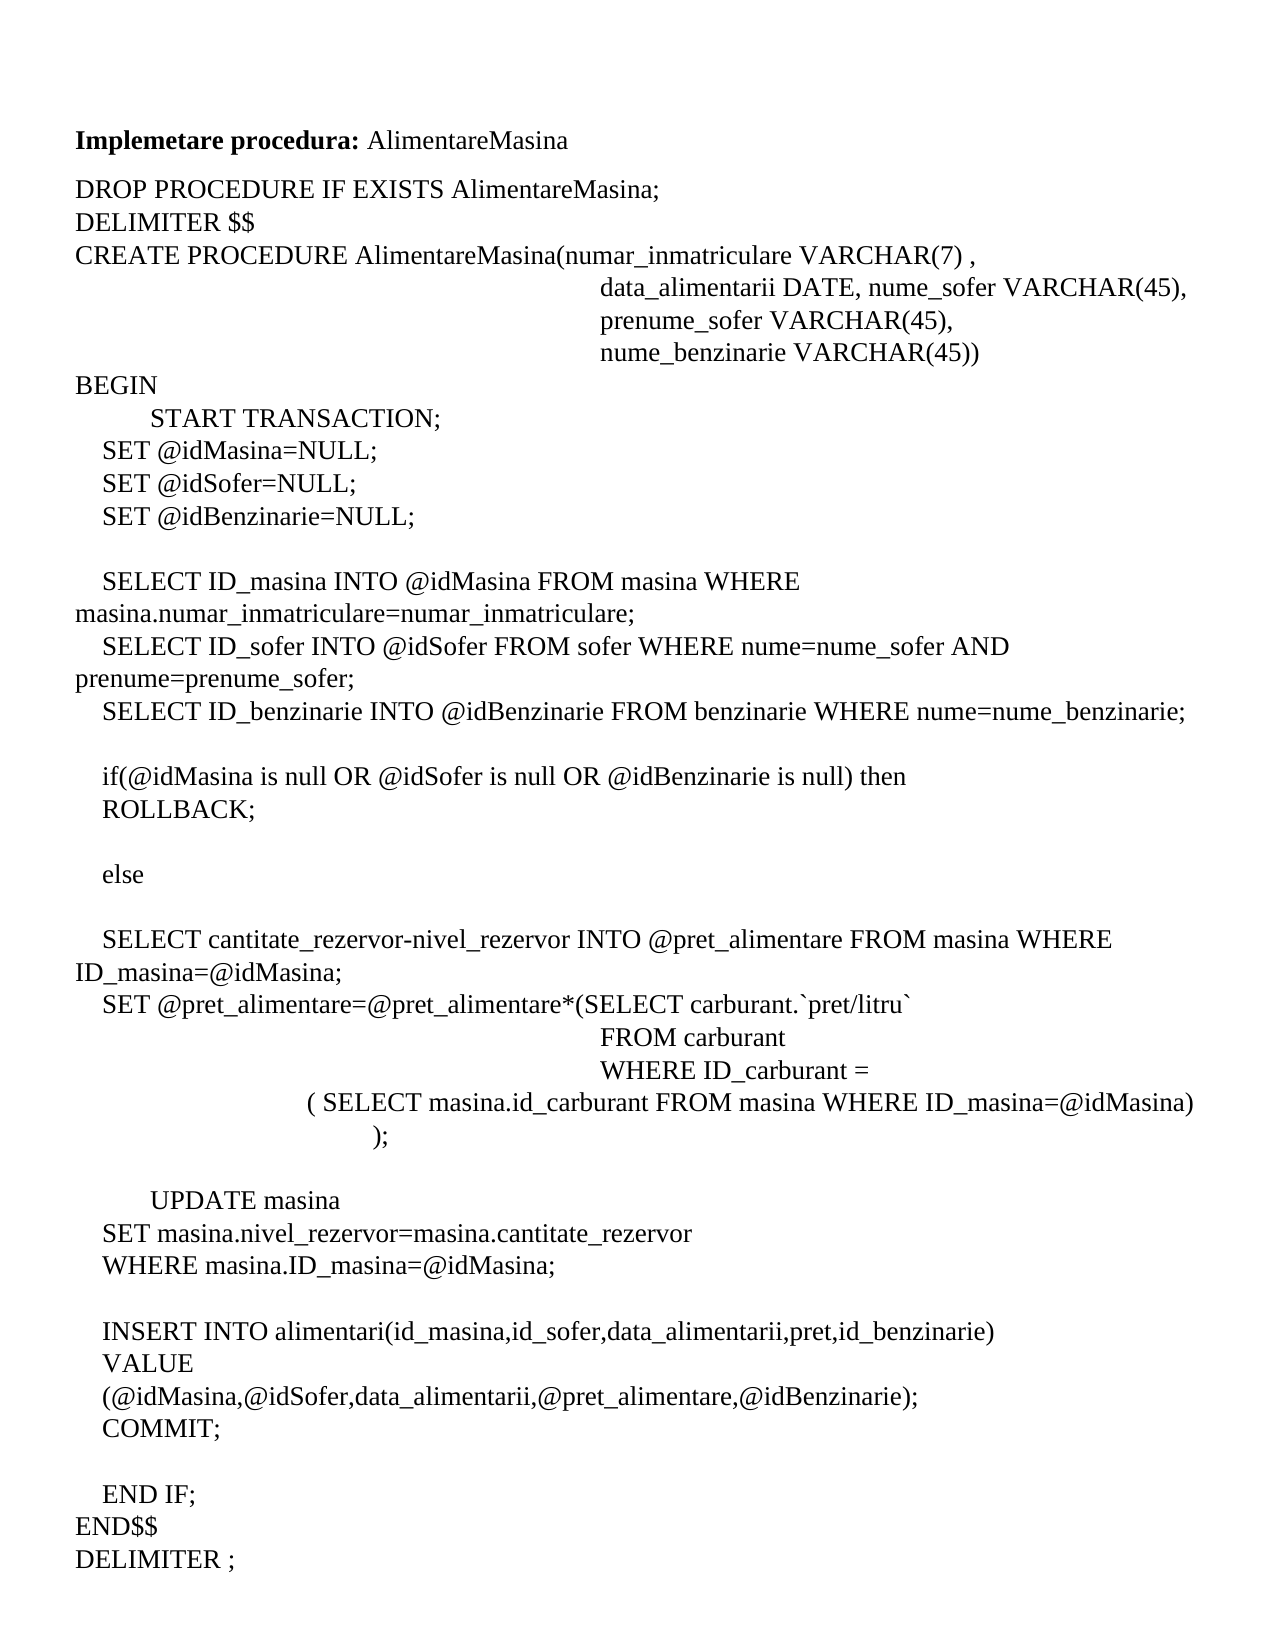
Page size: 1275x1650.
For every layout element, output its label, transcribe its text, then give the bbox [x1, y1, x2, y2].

text FROM carburant [75, 1021, 1200, 1052]
text ROLLBACK; [75, 793, 1200, 824]
text WHERE ID_carburant = [75, 1054, 1200, 1085]
text Implemetare procedura: AlimentareMasina [75, 124, 1200, 155]
text SELECT ID_sofer INTO @idSofer FROM sofer WHERE nume=nume_sofer AND prenume=prenume_sofer; [75, 630, 1200, 694]
text INSERT INTO alimentari(id_masina,id_sofer,data_alimentarii,pret,id_benzinarie) [75, 1315, 1200, 1346]
text VALUE [75, 1347, 1200, 1378]
text data_alimentarii DATE, nume_sofer VARCHAR(45), prenume_sofer VARCHAR(45), nume_benzinarie VARCHAR(45)) [600, 271, 1200, 368]
text WHERE masina.ID_masina=@idMasina; [75, 1249, 1200, 1281]
text BEGIN [75, 369, 1200, 400]
text (@idMasina,@idSofer,data_alimentarii,@pret_alimentare,@idBenzinarie); [75, 1380, 1200, 1411]
text DELIMITER $$ [75, 206, 1200, 237]
text SET masina.nivel_rezervor=masina.cantitate_rezervor [75, 1217, 1200, 1248]
text SELECT cantitate_rezervor-nivel_rezervor INTO @pret_alimentare FROM masina WHERE ID_masina=@idMasina; [75, 923, 1200, 987]
text END$$ [75, 1510, 1200, 1541]
text DROP PROCEDURE IF EXISTS AlimentareMasina; [75, 173, 1200, 205]
text SET @idMasina=NULL; [75, 434, 1200, 466]
text COMMIT; [75, 1412, 1200, 1444]
text ( SELECT masina.id_carburant FROM masina WHERE ID_masina=@idMasina) [225, 1086, 1200, 1118]
text SELECT ID_benzinarie INTO @idBenzinarie FROM benzinarie WHERE nume=nume_benzinarie; [75, 695, 1200, 726]
text END IF; [75, 1478, 1200, 1509]
text ); [75, 1119, 1200, 1150]
text CREATE PROCEDURE AlimentareMasina(numar_inmatriculare VARCHAR(7) , [75, 239, 1200, 270]
text SELECT ID_masina INTO @idMasina FROM masina WHERE masina.numar_inmatriculare=numar_inmatriculare; [75, 565, 1200, 628]
text SET @idSofer=NULL; [75, 467, 1200, 498]
text DELIMITER ; [75, 1543, 1200, 1574]
text UPDATE masina [75, 1184, 1200, 1215]
text SET @pret_alimentare=@pret_alimentare*(SELECT carburant.`pret/litru` [75, 989, 1200, 1020]
text else [75, 858, 1200, 889]
text START TRANSACTION; [75, 402, 1200, 433]
text if(@idMasina is null OR @idSofer is null OR @idBenzinarie is null) then [75, 760, 1200, 792]
text SET @idBenzinarie=NULL; [75, 499, 1200, 531]
